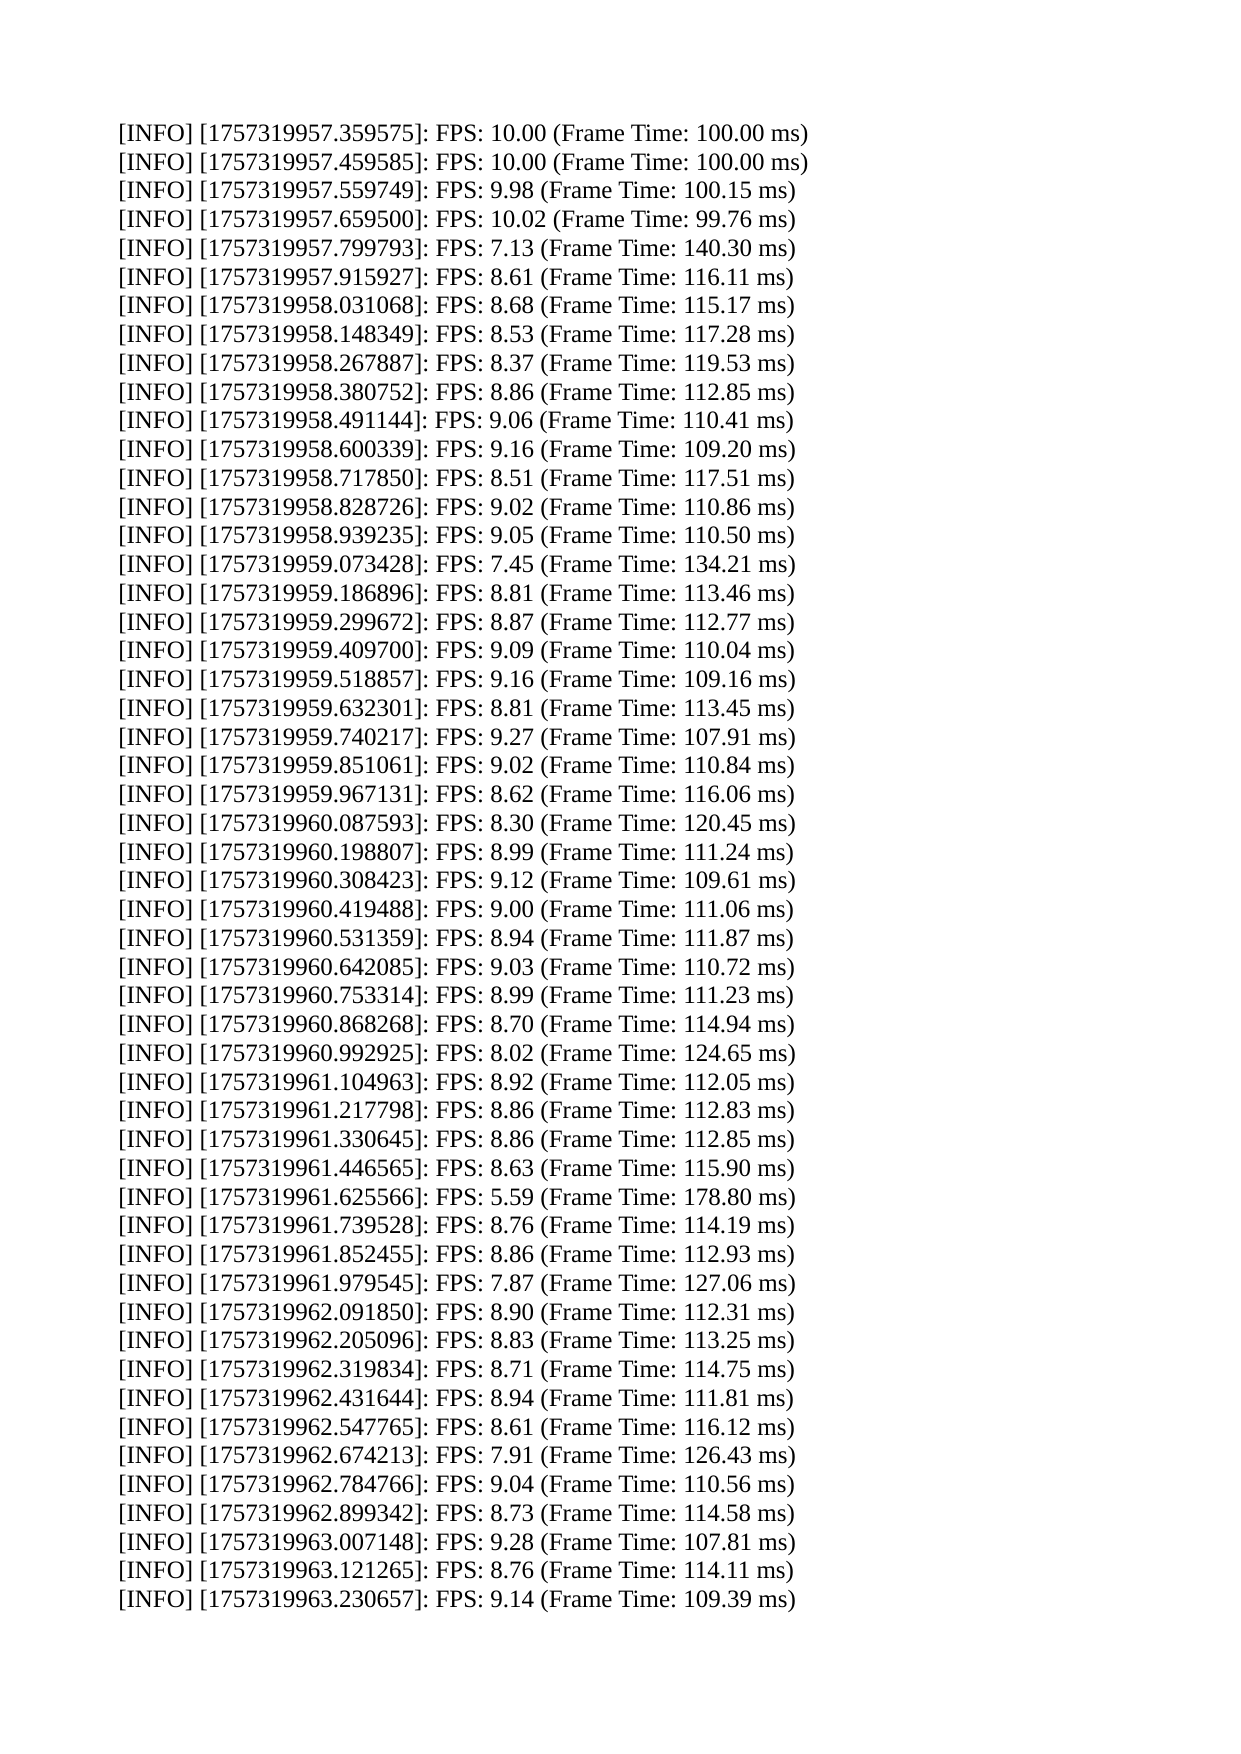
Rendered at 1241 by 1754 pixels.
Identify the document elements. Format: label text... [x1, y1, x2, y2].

text [INFO] [1757319959.632301]: FPS: 8.81 (Frame Time: 113.45 ms) [118, 693, 1122, 722]
text [INFO] [1757319958.031068]: FPS: 8.68 (Frame Time: 115.17 ms) [118, 291, 1122, 319]
text [INFO] [1757319960.419488]: FPS: 9.00 (Frame Time: 111.06 ms) [118, 894, 1122, 923]
text [INFO] [1757319962.431644]: FPS: 8.94 (Frame Time: 111.81 ms) [118, 1383, 1122, 1412]
text [INFO] [1757319962.784766]: FPS: 9.04 (Frame Time: 110.56 ms) [118, 1469, 1122, 1498]
text [INFO] [1757319961.852455]: FPS: 8.86 (Frame Time: 112.93 ms) [118, 1239, 1122, 1268]
text [INFO] [1757319957.359575]: FPS: 10.00 (Frame Time: 100.00 ms) [118, 118, 1122, 147]
text [INFO] [1757319962.205096]: FPS: 8.83 (Frame Time: 113.25 ms) [118, 1326, 1122, 1354]
text [INFO] [1757319959.967131]: FPS: 8.62 (Frame Time: 116.06 ms) [118, 779, 1122, 808]
text [INFO] [1757319959.518857]: FPS: 9.16 (Frame Time: 109.16 ms) [118, 664, 1122, 693]
text [INFO] [1757319957.659500]: FPS: 10.02 (Frame Time: 99.76 ms) [118, 204, 1122, 233]
text [INFO] [1757319958.717850]: FPS: 8.51 (Frame Time: 117.51 ms) [118, 463, 1122, 492]
text [INFO] [1757319957.459585]: FPS: 10.00 (Frame Time: 100.00 ms) [118, 147, 1122, 176]
text [INFO] [1757319958.267887]: FPS: 8.37 (Frame Time: 119.53 ms) [118, 348, 1122, 377]
text [INFO] [1757319959.299672]: FPS: 8.87 (Frame Time: 112.77 ms) [118, 607, 1122, 636]
text [INFO] [1757319962.547765]: FPS: 8.61 (Frame Time: 116.12 ms) [118, 1412, 1122, 1441]
text [INFO] [1757319960.642085]: FPS: 9.03 (Frame Time: 110.72 ms) [118, 952, 1122, 981]
text [INFO] [1757319960.753314]: FPS: 8.99 (Frame Time: 111.23 ms) [118, 981, 1122, 1009]
text [INFO] [1757319961.739528]: FPS: 8.76 (Frame Time: 114.19 ms) [118, 1211, 1122, 1239]
text [INFO] [1757319961.330645]: FPS: 8.86 (Frame Time: 112.85 ms) [118, 1124, 1122, 1153]
text [INFO] [1757319961.104963]: FPS: 8.92 (Frame Time: 112.05 ms) [118, 1067, 1122, 1096]
text [INFO] [1757319963.230657]: FPS: 9.14 (Frame Time: 109.39 ms) [118, 1584, 1122, 1613]
text [INFO] [1757319963.007148]: FPS: 9.28 (Frame Time: 107.81 ms) [118, 1527, 1122, 1556]
text [INFO] [1757319958.380752]: FPS: 8.86 (Frame Time: 112.85 ms) [118, 377, 1122, 406]
text [INFO] [1757319958.600339]: FPS: 9.16 (Frame Time: 109.20 ms) [118, 434, 1122, 463]
text [INFO] [1757319960.198807]: FPS: 8.99 (Frame Time: 111.24 ms) [118, 837, 1122, 866]
text [INFO] [1757319957.915927]: FPS: 8.61 (Frame Time: 116.11 ms) [118, 262, 1122, 291]
text [INFO] [1757319961.446565]: FPS: 8.63 (Frame Time: 115.90 ms) [118, 1153, 1122, 1182]
text [INFO] [1757319961.217798]: FPS: 8.86 (Frame Time: 112.83 ms) [118, 1096, 1122, 1124]
text [INFO] [1757319959.186896]: FPS: 8.81 (Frame Time: 113.46 ms) [118, 578, 1122, 607]
text [INFO] [1757319960.308423]: FPS: 9.12 (Frame Time: 109.61 ms) [118, 866, 1122, 894]
text [INFO] [1757319959.409700]: FPS: 9.09 (Frame Time: 110.04 ms) [118, 636, 1122, 664]
text [INFO] [1757319959.851061]: FPS: 9.02 (Frame Time: 110.84 ms) [118, 751, 1122, 779]
text [INFO] [1757319960.531359]: FPS: 8.94 (Frame Time: 111.87 ms) [118, 923, 1122, 952]
text [INFO] [1757319959.740217]: FPS: 9.27 (Frame Time: 107.91 ms) [118, 722, 1122, 751]
text [INFO] [1757319962.899342]: FPS: 8.73 (Frame Time: 114.58 ms) [118, 1498, 1122, 1527]
text [INFO] [1757319960.992925]: FPS: 8.02 (Frame Time: 124.65 ms) [118, 1038, 1122, 1067]
text [INFO] [1757319961.625566]: FPS: 5.59 (Frame Time: 178.80 ms) [118, 1182, 1122, 1211]
text [INFO] [1757319960.868268]: FPS: 8.70 (Frame Time: 114.94 ms) [118, 1009, 1122, 1038]
text [INFO] [1757319958.939235]: FPS: 9.05 (Frame Time: 110.50 ms) [118, 521, 1122, 549]
text [INFO] [1757319958.491144]: FPS: 9.06 (Frame Time: 110.41 ms) [118, 406, 1122, 434]
text [INFO] [1757319962.674213]: FPS: 7.91 (Frame Time: 126.43 ms) [118, 1441, 1122, 1469]
text [INFO] [1757319962.319834]: FPS: 8.71 (Frame Time: 114.75 ms) [118, 1354, 1122, 1383]
text [INFO] [1757319958.828726]: FPS: 9.02 (Frame Time: 110.86 ms) [118, 492, 1122, 521]
text [INFO] [1757319957.559749]: FPS: 9.98 (Frame Time: 100.15 ms) [118, 176, 1122, 204]
text [INFO] [1757319961.979545]: FPS: 7.87 (Frame Time: 127.06 ms) [118, 1268, 1122, 1297]
text [INFO] [1757319962.091850]: FPS: 8.90 (Frame Time: 112.31 ms) [118, 1297, 1122, 1326]
text [INFO] [1757319957.799793]: FPS: 7.13 (Frame Time: 140.30 ms) [118, 233, 1122, 262]
text [INFO] [1757319963.121265]: FPS: 8.76 (Frame Time: 114.11 ms) [118, 1556, 1122, 1584]
text [INFO] [1757319958.148349]: FPS: 8.53 (Frame Time: 117.28 ms) [118, 319, 1122, 348]
text [INFO] [1757319960.087593]: FPS: 8.30 (Frame Time: 120.45 ms) [118, 808, 1122, 837]
text [INFO] [1757319959.073428]: FPS: 7.45 (Frame Time: 134.21 ms) [118, 549, 1122, 578]
